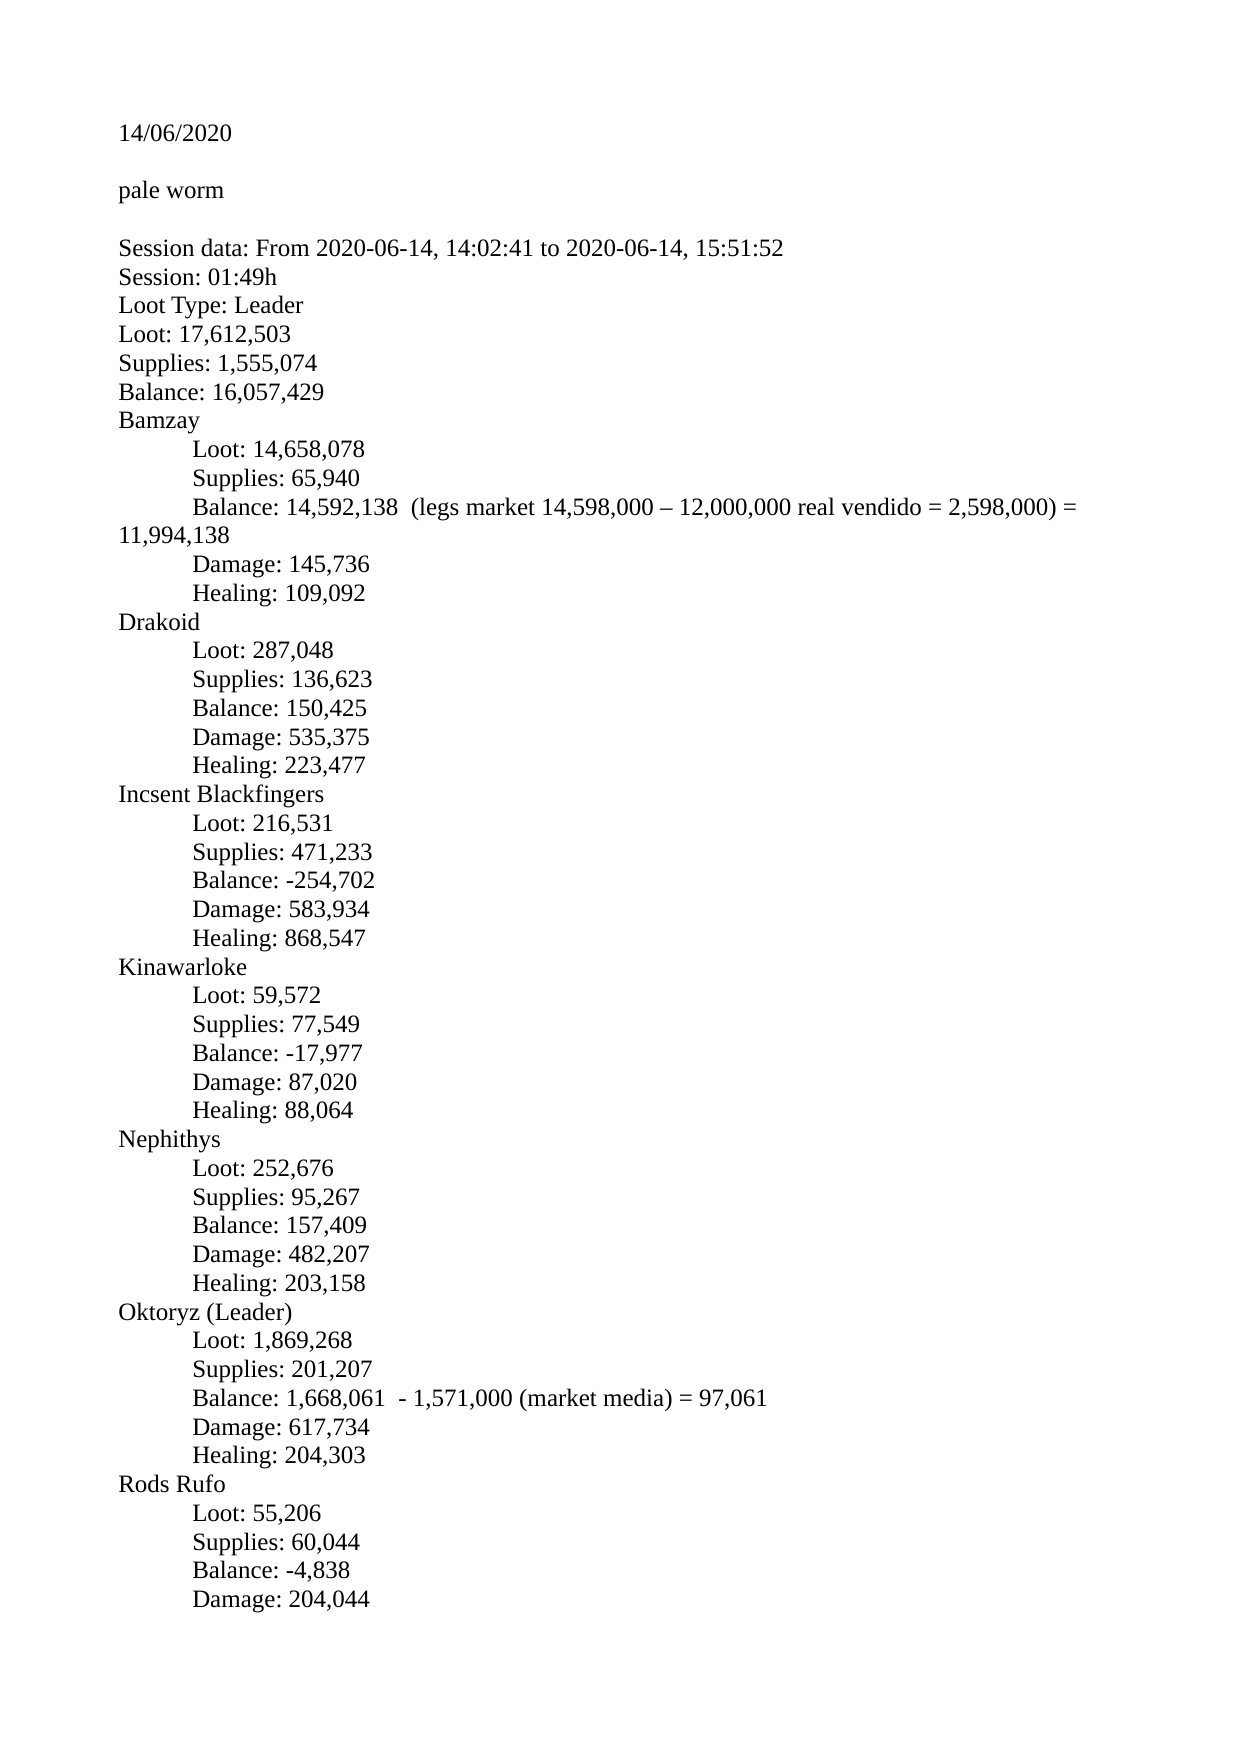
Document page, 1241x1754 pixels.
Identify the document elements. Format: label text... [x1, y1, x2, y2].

text Loot: 17,612,503 [118, 319, 1122, 348]
text Supplies: 471,233 [118, 837, 1122, 866]
text Healing: 203,158 [118, 1268, 1122, 1297]
text Balance: -4,838 [118, 1556, 1122, 1584]
text Balance: 14,592,138 (legs market 14,598,000 – 12,000,000 real vendido = 2,598,000) = 11,994,138 [118, 492, 1122, 549]
text Loot: 216,531 [118, 808, 1122, 837]
text Loot: 1,869,268 [118, 1326, 1122, 1354]
text Damage: 482,207 [118, 1239, 1122, 1268]
text Supplies: 1,555,074 [118, 348, 1122, 377]
text Supplies: 136,623 [118, 664, 1122, 693]
text Damage: 617,734 [118, 1412, 1122, 1441]
text Supplies: 60,044 [118, 1527, 1122, 1556]
text Bamzay [118, 406, 1122, 434]
text Drakoid [118, 607, 1122, 636]
text Healing: 109,092 [118, 578, 1122, 607]
text Loot: 287,048 [118, 636, 1122, 664]
text Damage: 145,736 [118, 549, 1122, 578]
text Session: 01:49h [118, 262, 1122, 291]
text Damage: 535,375 [118, 722, 1122, 751]
text Supplies: 77,549 [118, 1009, 1122, 1038]
text Supplies: 65,940 [118, 463, 1122, 492]
text Nephithys [118, 1124, 1122, 1153]
text Supplies: 95,267 [118, 1182, 1122, 1211]
text Supplies: 201,207 [118, 1354, 1122, 1383]
text Healing: 88,064 [118, 1096, 1122, 1124]
text Damage: 87,020 [118, 1067, 1122, 1096]
text Loot: 55,206 [118, 1498, 1122, 1527]
text 14/06/2020 [118, 118, 1122, 147]
text Healing: 204,303 [118, 1441, 1122, 1469]
text Session data: From 2020-06-14, 14:02:41 to 2020-06-14, 15:51:52 [118, 233, 1122, 262]
text Balance: -17,977 [118, 1038, 1122, 1067]
text Balance: 1,668,061 - 1,571,000 (market media) = 97,061 [118, 1383, 1122, 1412]
text Kinawarloke [118, 952, 1122, 981]
text Rods Rufo [118, 1469, 1122, 1498]
text Healing: 223,477 [118, 751, 1122, 779]
text Damage: 583,934 [118, 894, 1122, 923]
text Loot: 14,658,078 [118, 434, 1122, 463]
text Balance: -254,702 [118, 866, 1122, 894]
text Incsent Blackfingers [118, 779, 1122, 808]
text Balance: 16,057,429 [118, 377, 1122, 406]
text Oktoryz (Leader) [118, 1297, 1122, 1326]
text Loot: 252,676 [118, 1153, 1122, 1182]
text Balance: 157,409 [118, 1211, 1122, 1239]
text Damage: 204,044 [118, 1584, 1122, 1613]
text Balance: 150,425 [118, 693, 1122, 722]
text Loot: 59,572 [118, 981, 1122, 1009]
text pale worm [118, 176, 1122, 204]
text Loot Type: Leader [118, 291, 1122, 319]
text Healing: 868,547 [118, 923, 1122, 952]
